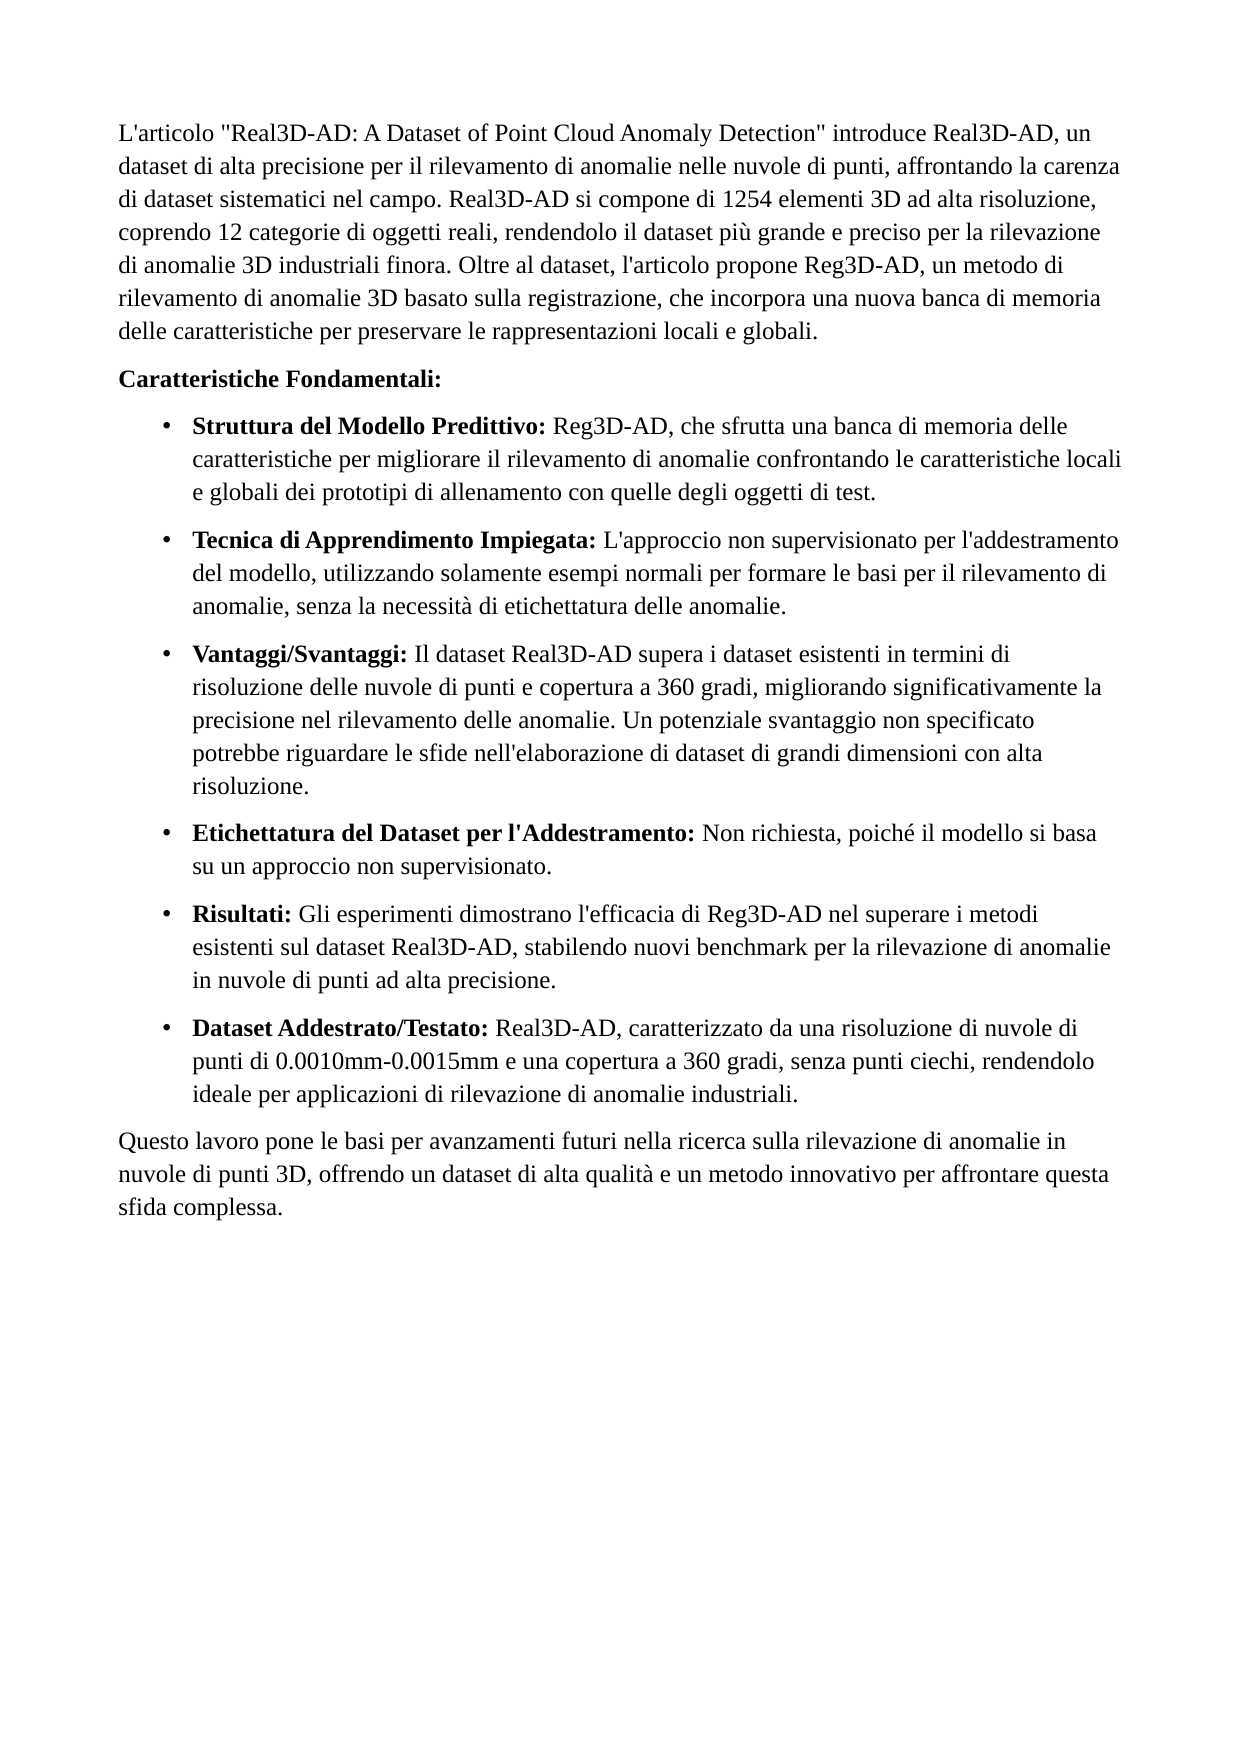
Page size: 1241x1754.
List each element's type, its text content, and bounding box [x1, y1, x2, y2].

text Caratteristiche Fondamentali: [118, 364, 1122, 393]
list Tecnica di Apprendimento Impiegata: L'approccio non supervisionato per l'addestramento del modello, utilizzando solamente esempi normali per formare le basi per il rilevamento di anomalie, senza la necessità di etichettatura delle anomalie. [162, 525, 1122, 620]
list Struttura del Modello Predittivo: Reg3D-AD, che sfrutta una banca di memoria delle caratteristiche per migliorare il rilevamento di anomalie confrontando le caratteristiche locali e globali dei prototipi di allenamento con quelle degli oggetti di test. [162, 411, 1122, 506]
list Vantaggi/Svantaggi: Il dataset Real3D-AD supera i dataset esistenti in termini di risoluzione delle nuvole di punti e copertura a 360 gradi, migliorando significativamente la precisione nel rilevamento delle anomalie. Un potenziale svantaggio non specificato potrebbe riguardare le sfide nell'elaborazione di dataset di grandi dimensioni con alta risoluzione. [162, 639, 1122, 799]
list Dataset Addestrato/Testato: Real3D-AD, caratterizzato da una risoluzione di nuvole di punti di 0.0010mm-0.0015mm e una copertura a 360 gradi, senza punti ciechi, rendendolo ideale per applicazioni di rilevazione di anomalie industriali. [162, 1013, 1122, 1107]
list Etichettatura del Dataset per l'Addestramento: Non richiesta, poiché il modello si basa su un approccio non supervisionato. [162, 818, 1122, 880]
list Risultati: Gli esperimenti dimostrano l'efficacia di Reg3D-AD nel superare i metodi esistenti sul dataset Real3D-AD, stabilendo nuovi benchmark per la rilevazione di anomalie in nuvole di punti ad alta precisione. [162, 899, 1122, 994]
text Questo lavoro pone le basi per avanzamenti futuri nella ricerca sulla rilevazione di anomalie in nuvole di punti 3D, offrendo un dataset di alta qualità e un metodo innovativo per affrontare questa sfida complessa. [118, 1126, 1122, 1221]
text L'articolo "Real3D-AD: A Dataset of Point Cloud Anomaly Detection" introduce Real3D-AD, un dataset di alta precisione per il rilevamento di anomalie nelle nuvole di punti, affrontando la carenza di dataset sistematici nel campo. Real3D-AD si compone di 1254 elementi 3D ad alta risoluzione, coprendo 12 categorie di oggetti reali, rendendolo il dataset più grande e preciso per la rilevazione di anomalie 3D industriali finora. Oltre al dataset, l'articolo propone Reg3D-AD, un metodo di rilevamento di anomalie 3D basato sulla registrazione, che incorpora una nuova banca di memoria delle caratteristiche per preservare le rappresentazioni locali e globali. [118, 118, 1122, 345]
